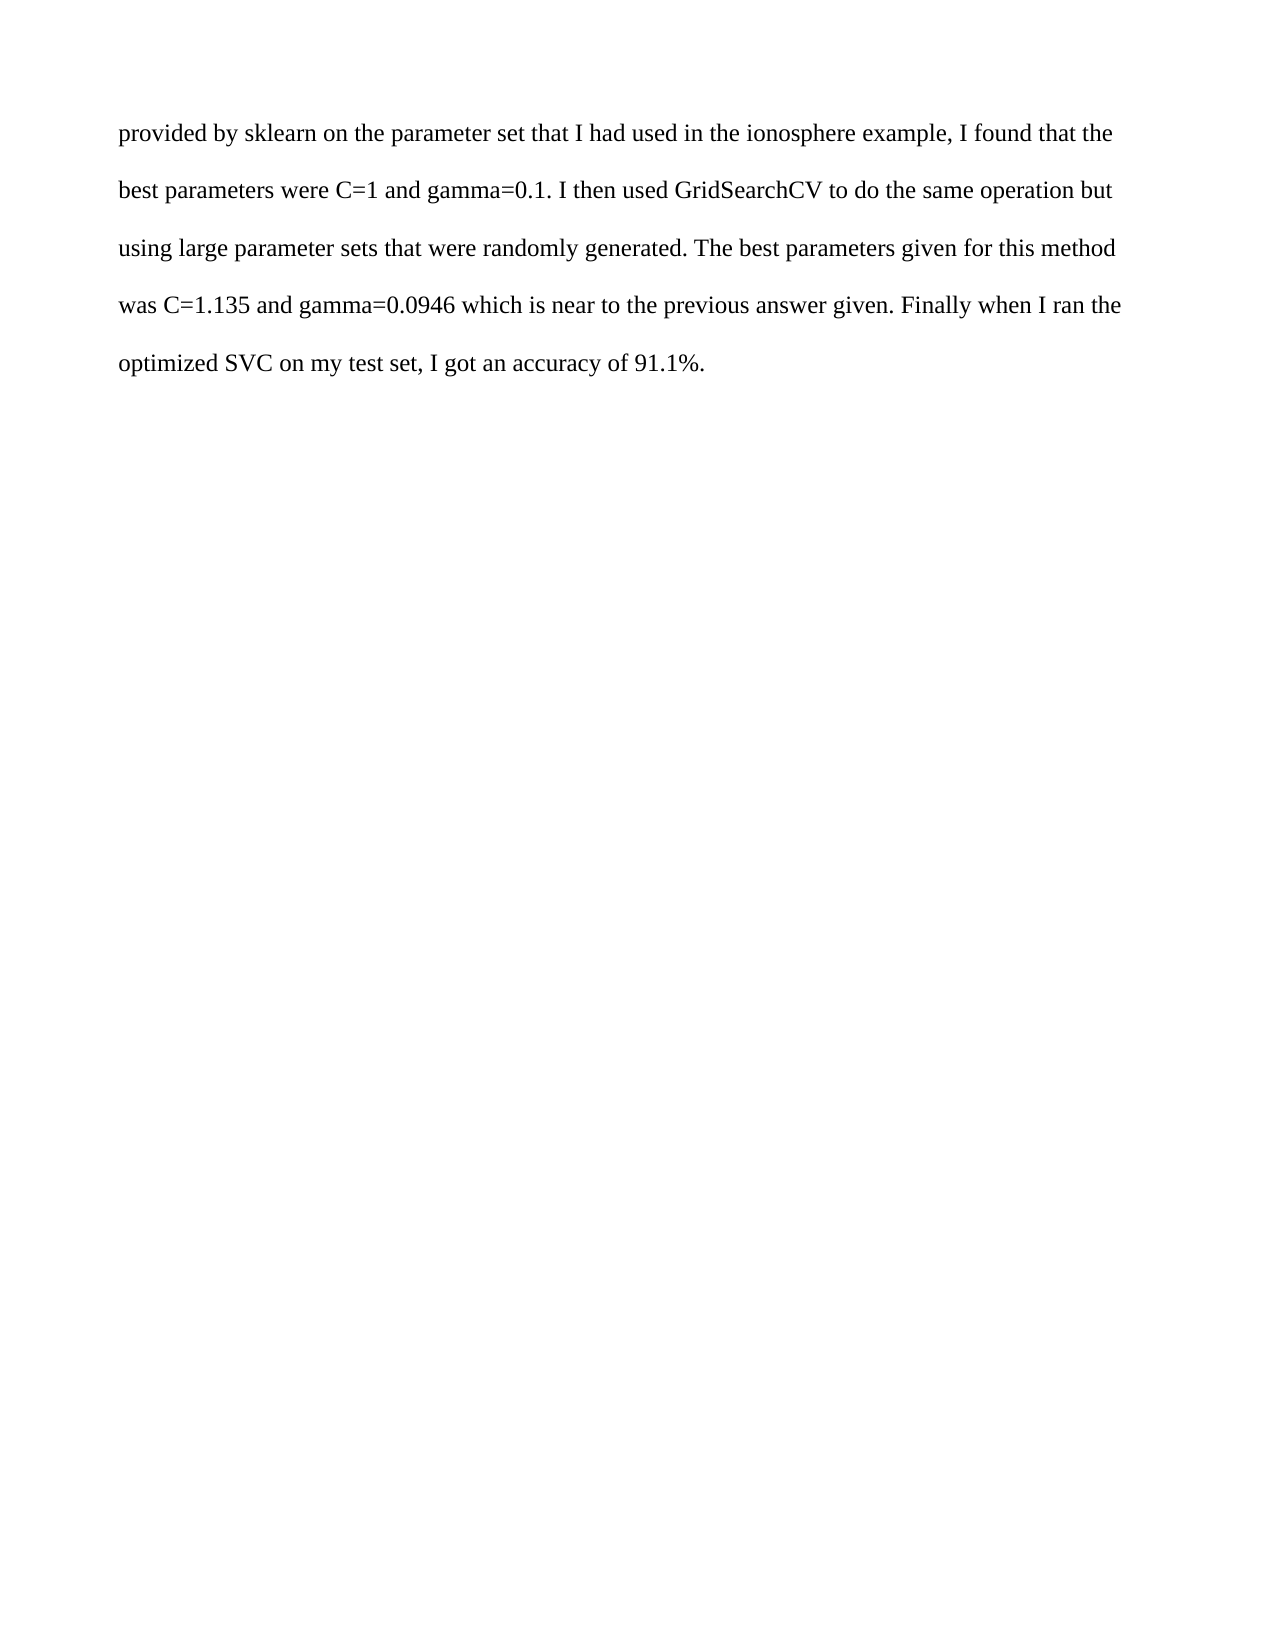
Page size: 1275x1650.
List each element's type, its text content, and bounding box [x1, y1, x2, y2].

text provided by sklearn on the parameter set that I had used in the ionosphere example, I found that the best parameters were C=1 and gamma=0.1. I then used GridSearchCV to do the same operation but using large parameter sets that were randomly generated. The best parameters given for this method was C=1.135 and gamma=0.0946 which is near to the previous answer given. Finally when I ran the optimized SVC on my test set, I got an accuracy of 91.1%. [118, 118, 1157, 377]
